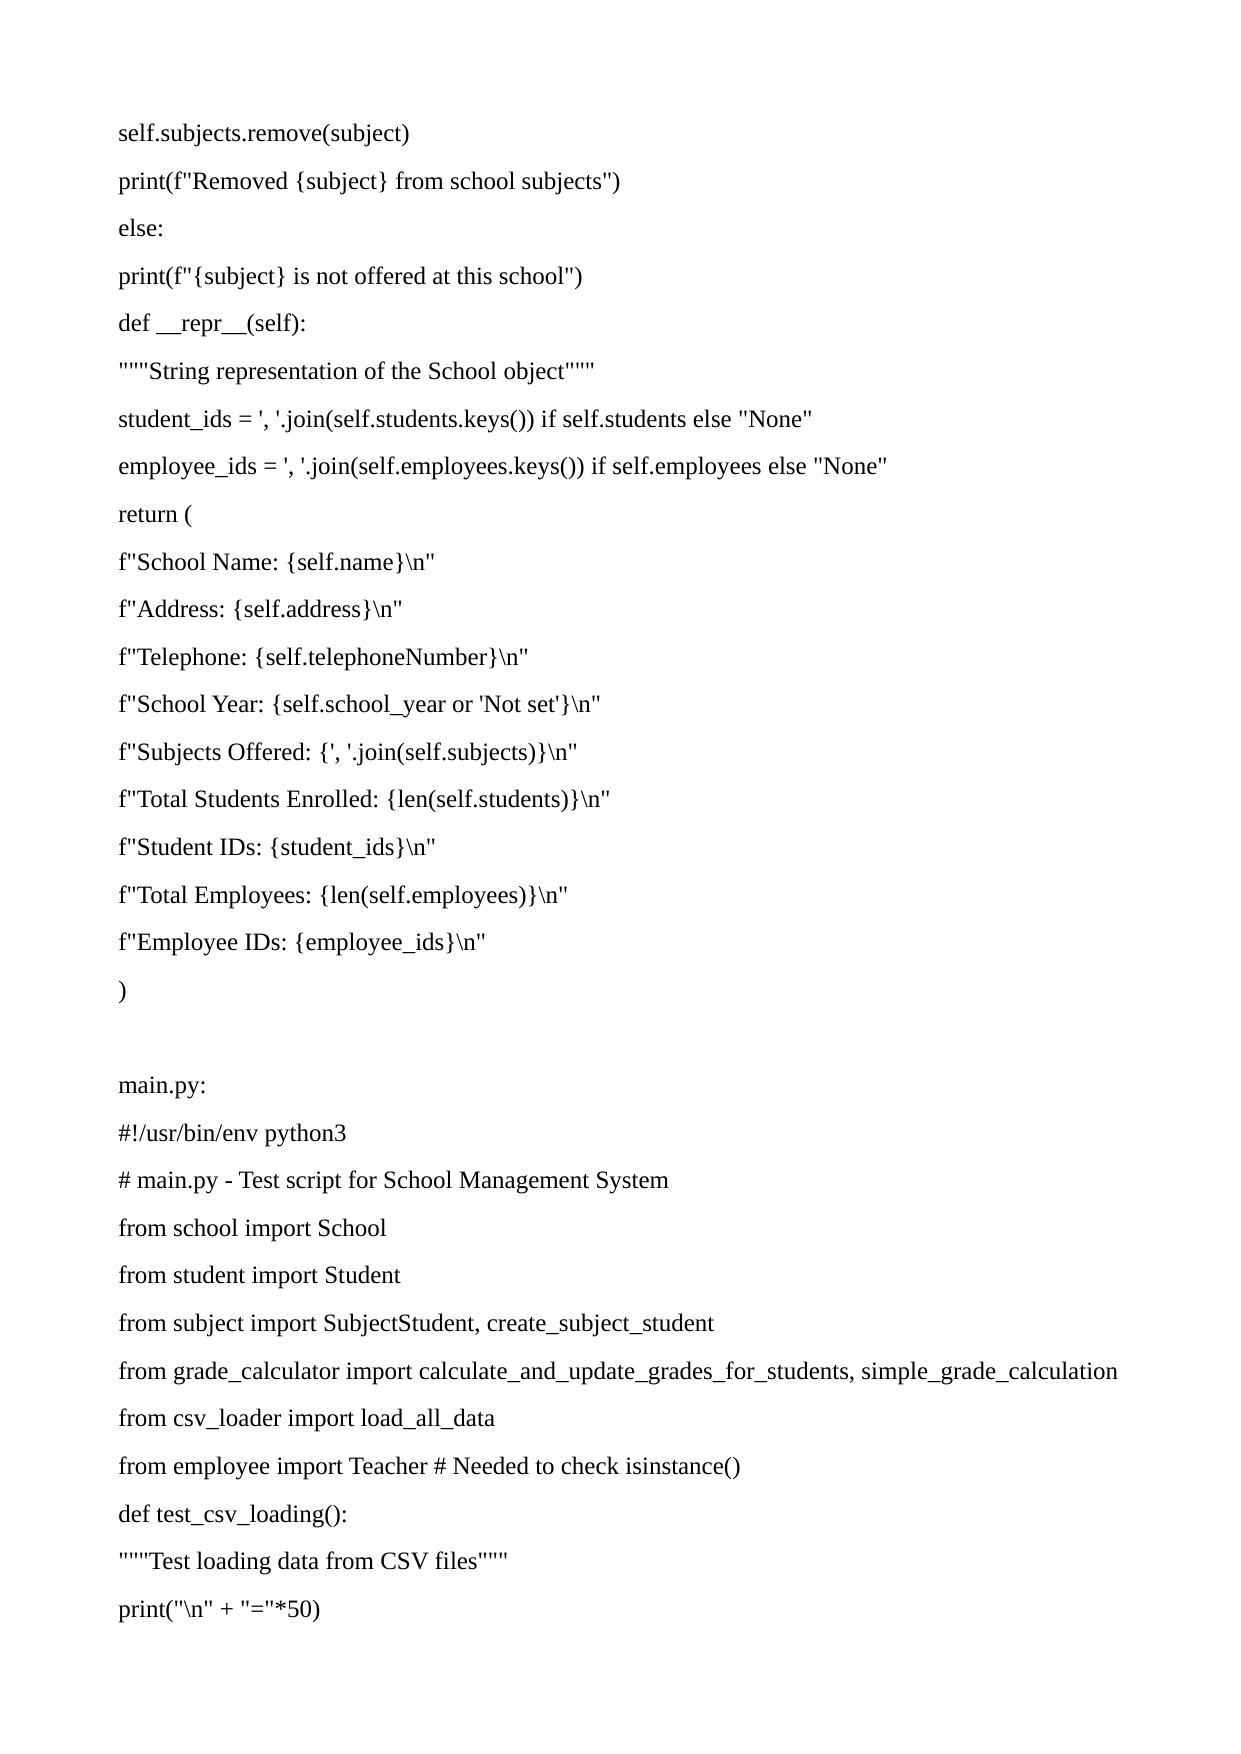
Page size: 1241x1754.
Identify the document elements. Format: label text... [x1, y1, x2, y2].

text from school import School [118, 1213, 1122, 1242]
text main.py: [118, 1070, 1122, 1099]
text """String representation of the School object""" [118, 356, 1122, 385]
text employee_ids = ', '.join(self.employees.keys()) if self.employees else "None" [118, 451, 1122, 480]
text print(f"{subject} is not offered at this school") [118, 261, 1122, 290]
text ) [118, 975, 1122, 1004]
text else: [118, 213, 1122, 242]
text return ( [118, 499, 1122, 528]
text f"Telephone: {self.telephoneNumber}\n" [118, 642, 1122, 671]
text from employee import Teacher # Needed to check isinstance() [118, 1451, 1122, 1480]
text from student import Student [118, 1261, 1122, 1289]
text f"School Name: {self.name}\n" [118, 547, 1122, 575]
text self.subjects.remove(subject) [118, 118, 1122, 147]
text print("\n" + "="*50) [118, 1594, 1122, 1623]
text def __repr__(self): [118, 308, 1122, 337]
text f"Total Students Enrolled: {len(self.students)}\n" [118, 784, 1122, 813]
text f"Employee IDs: {employee_ids}\n" [118, 927, 1122, 956]
text from grade_calculator import calculate_and_update_grades_for_students, simple_grade_calculation [118, 1356, 1122, 1384]
text def test_csv_loading(): [118, 1499, 1122, 1527]
text from csv_loader import load_all_data [118, 1403, 1122, 1432]
text f"Subjects Offered: {', '.join(self.subjects)}\n" [118, 737, 1122, 766]
text print(f"Removed {subject} from school subjects") [118, 166, 1122, 194]
text from subject import SubjectStudent, create_subject_student [118, 1308, 1122, 1337]
text f"School Year: {self.school_year or 'Not set'}\n" [118, 689, 1122, 718]
text student_ids = ', '.join(self.students.keys()) if self.students else "None" [118, 404, 1122, 432]
text #!/usr/bin/env python3 [118, 1118, 1122, 1147]
text f"Address: {self.address}\n" [118, 594, 1122, 623]
text """Test loading data from CSV files""" [118, 1546, 1122, 1575]
text f"Total Employees: {len(self.employees)}\n" [118, 880, 1122, 908]
text f"Student IDs: {student_ids}\n" [118, 832, 1122, 861]
text # main.py - Test script for School Management System [118, 1165, 1122, 1194]
